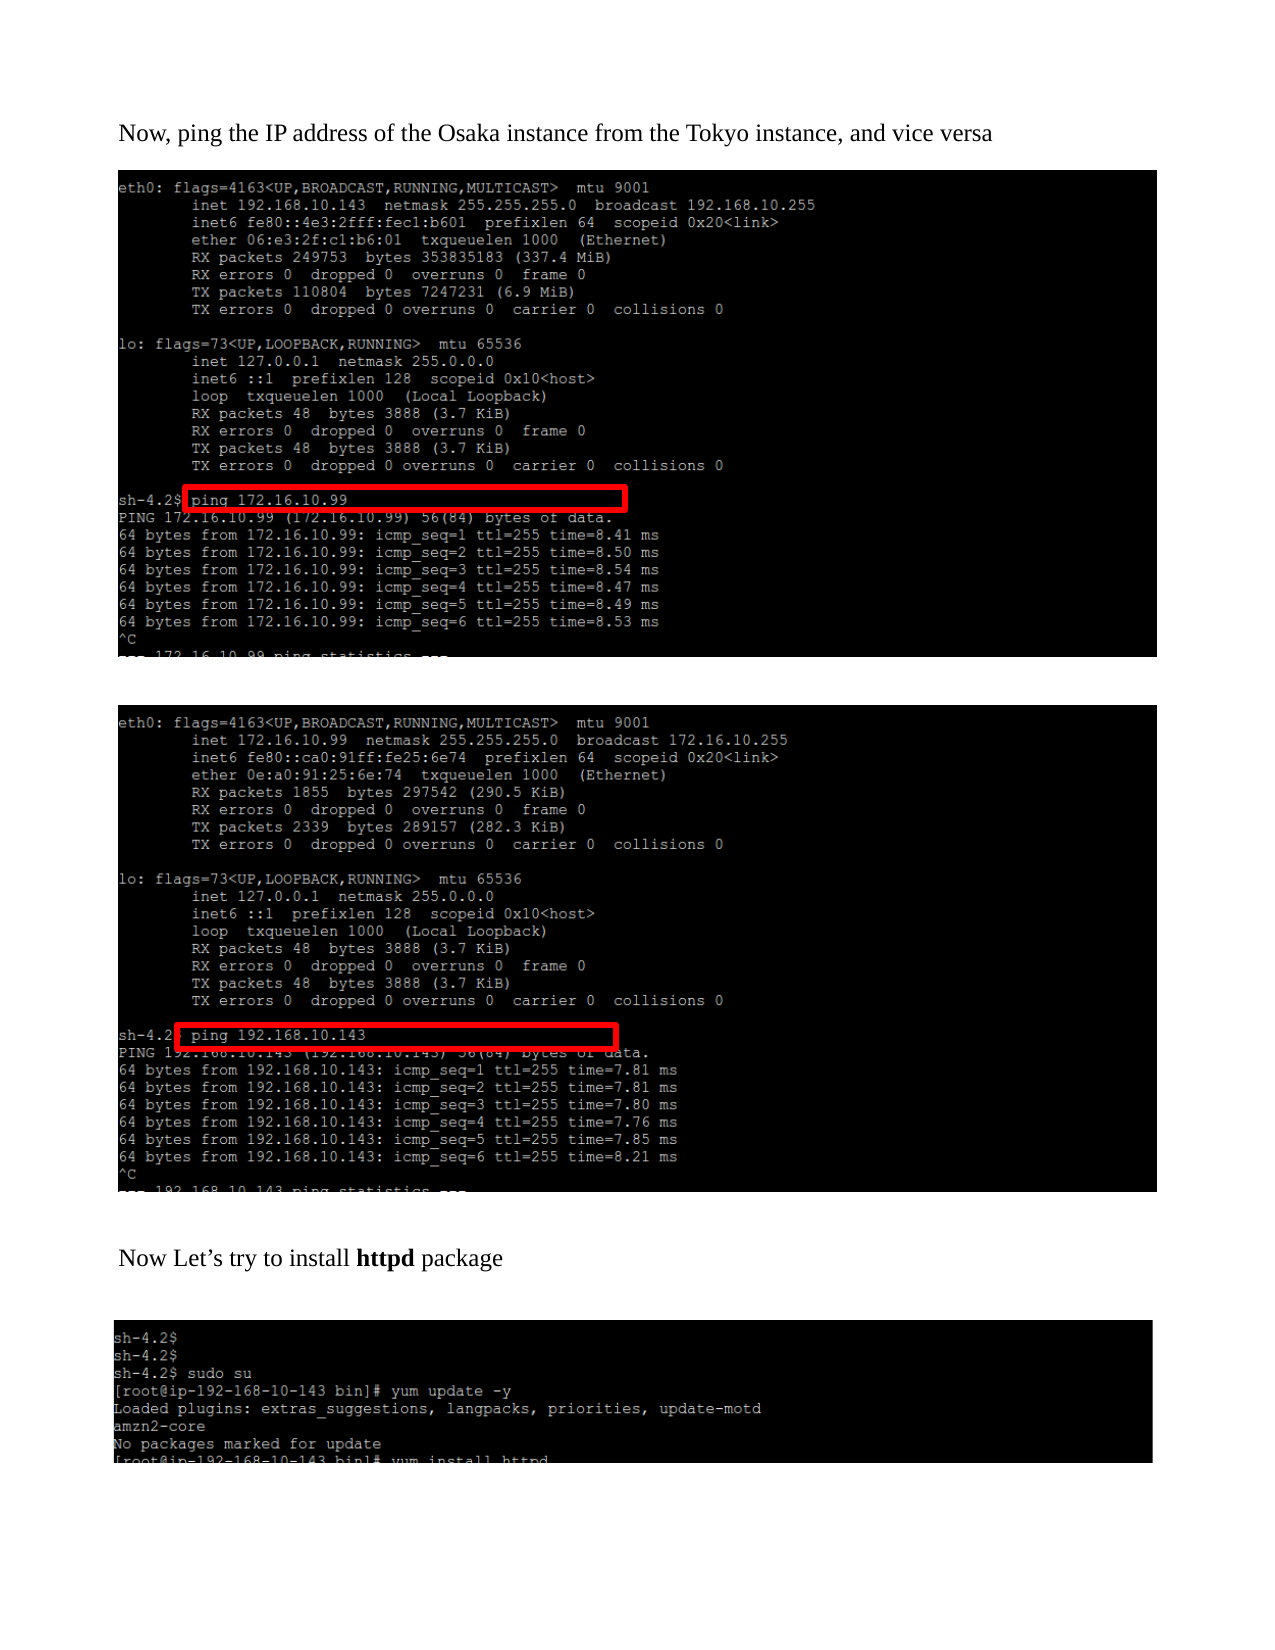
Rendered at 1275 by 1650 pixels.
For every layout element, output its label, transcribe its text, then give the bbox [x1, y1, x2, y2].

text Now Let’s try to install httpd package [118, 1243, 1157, 1272]
picture [118, 170, 1157, 657]
picture [118, 705, 1157, 1192]
picture [113, 1320, 1153, 1463]
text Now, ping the IP address of the Osaka instance from the Tokyo instance, and vice versa [118, 118, 1157, 147]
